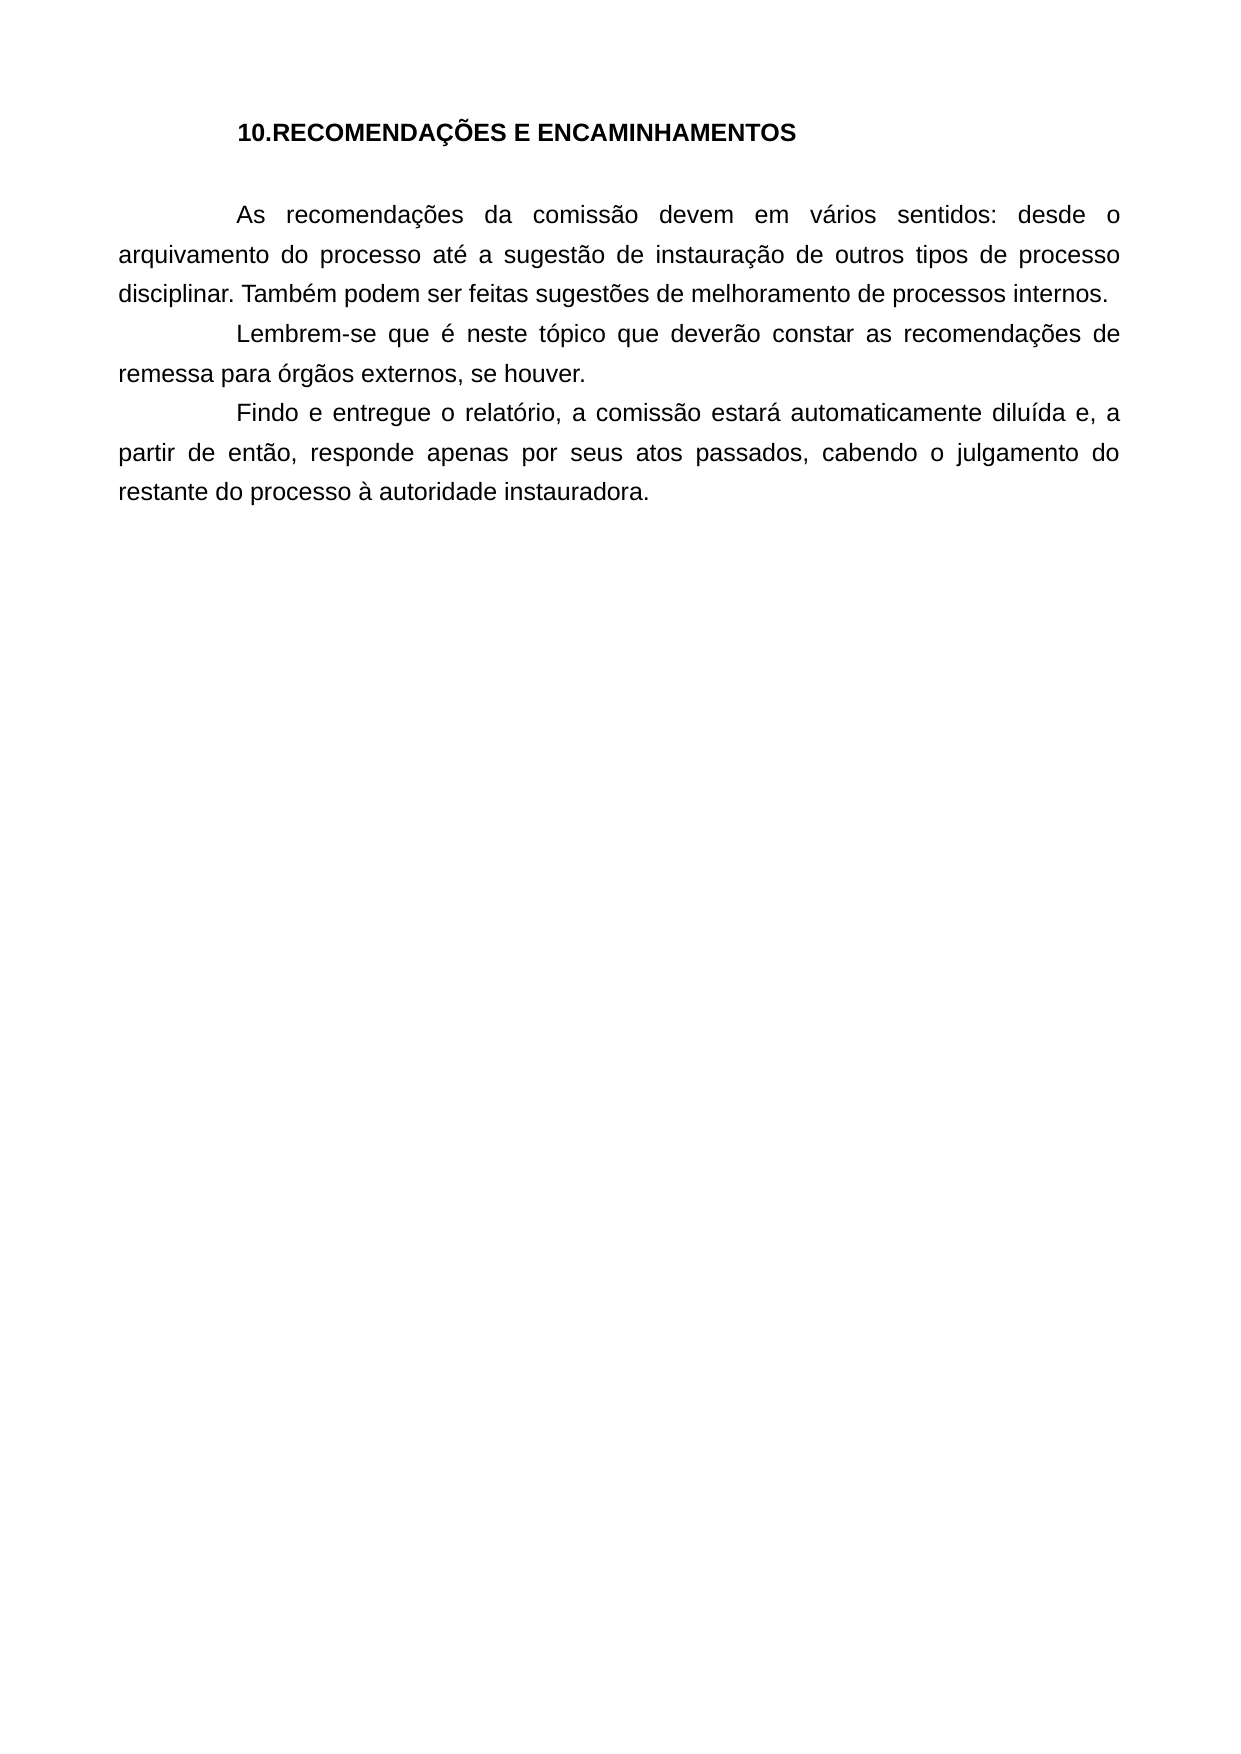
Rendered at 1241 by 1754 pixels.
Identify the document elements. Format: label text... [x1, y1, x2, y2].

text As recomendações da comissão devem em vários sentidos: desde o arquivamento do processo até a sugestão de instauração de outros tipos de processo disciplinar. Também podem ser feitas sugestões de melhoramento de processos internos. [118, 200, 1122, 308]
text Findo e entregue o relatório, a comissão estará automaticamente diluída e, a partir de então, responde apenas por seus atos passados, cabendo o julgamento do restante do processo à autoridade instauradora. [118, 398, 1122, 506]
list RECOMENDAÇÕES E ENCAMINHAMENTOS [237, 118, 1122, 147]
text Lembrem-se que é neste tópico que deverão constar as recomendações de remessa para órgãos externos, se houver. [118, 319, 1122, 387]
